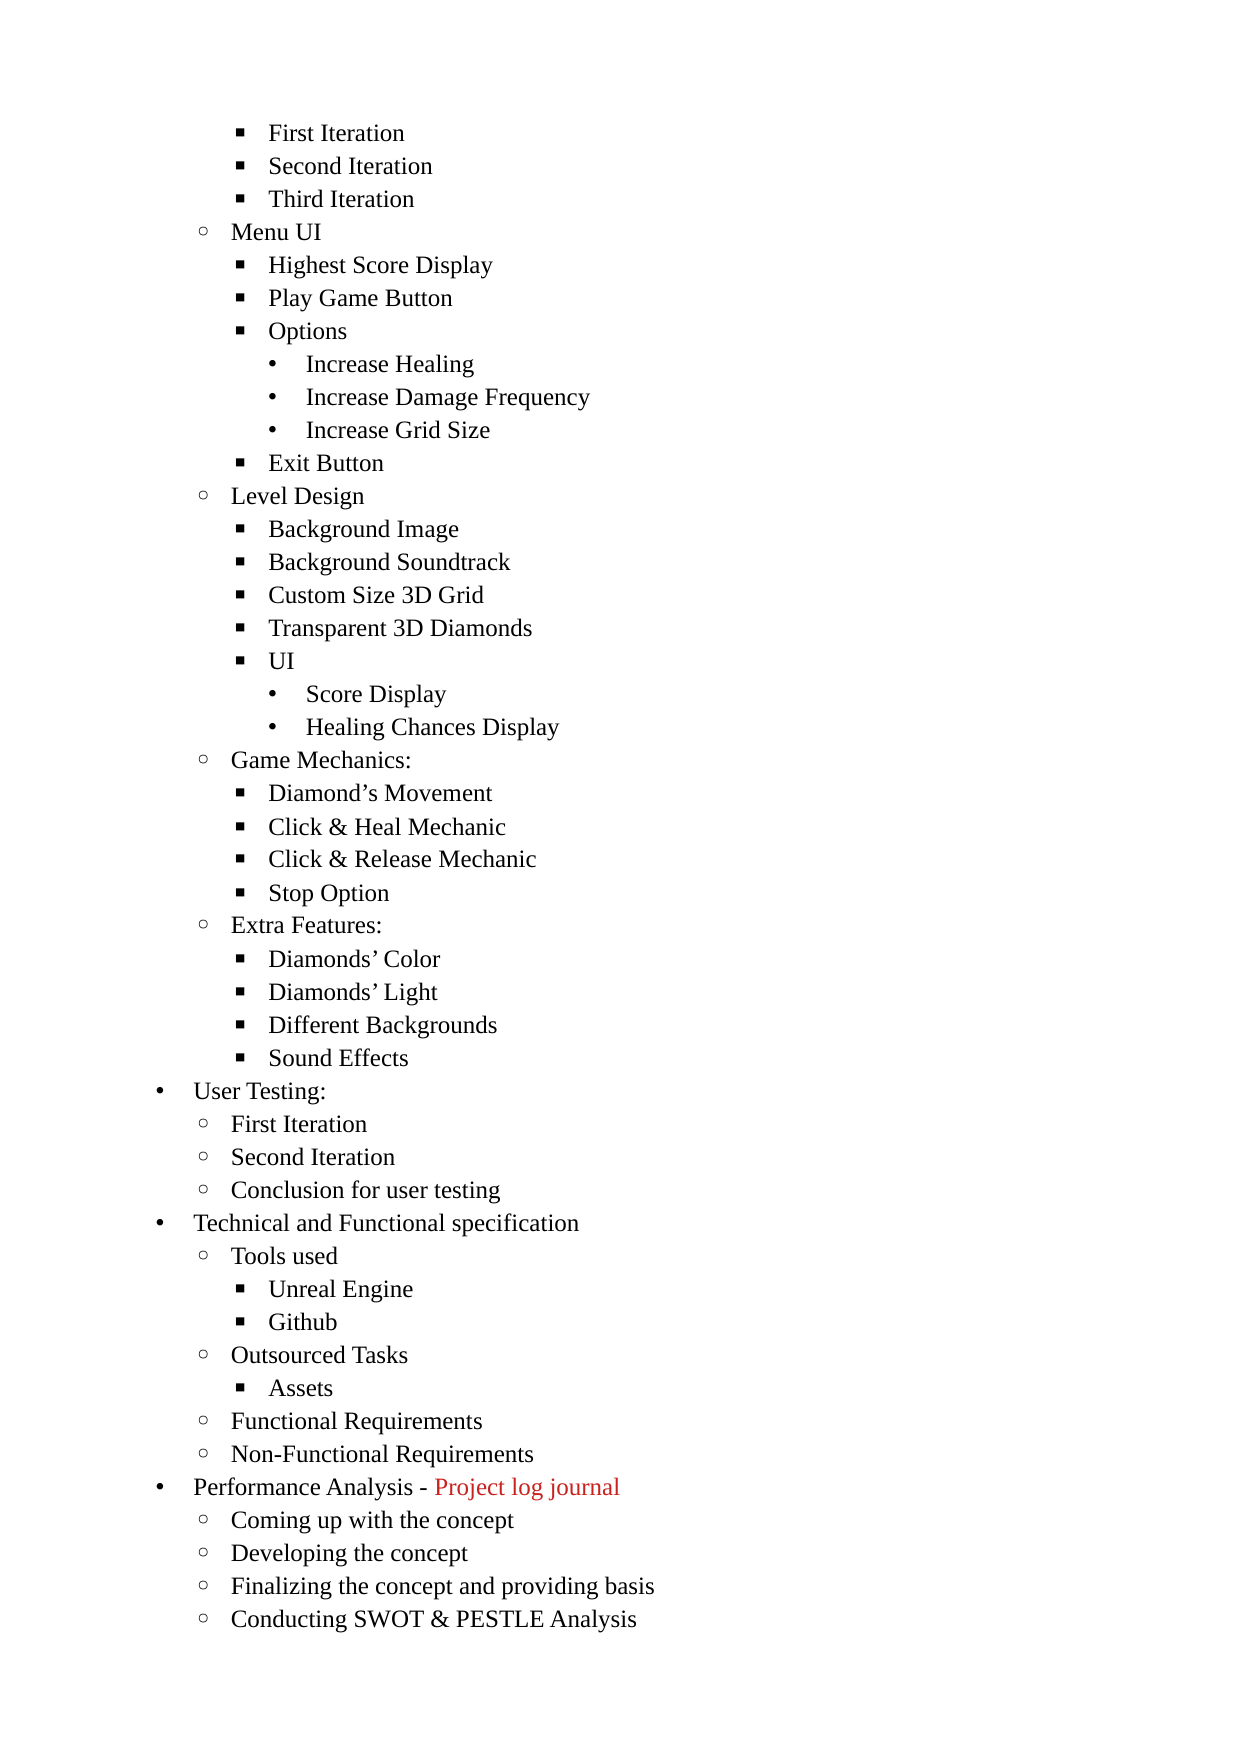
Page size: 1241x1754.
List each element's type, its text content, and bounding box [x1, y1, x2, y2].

list Non-Functional Requirements [193, 1439, 1122, 1468]
list Healing Chances Display [268, 712, 1122, 741]
list Click & Release Mechanic [231, 844, 1122, 873]
list Functional Requirements [193, 1406, 1122, 1435]
list Transparent 3D Diamonds [231, 613, 1122, 642]
list Diamonds’ Color [231, 944, 1122, 972]
list Assets [231, 1373, 1122, 1402]
list Increase Healing [268, 349, 1122, 378]
list Custom Size 3D Grid [231, 580, 1122, 609]
list Increase Damage Frequency [268, 382, 1122, 411]
list Stop Option [231, 878, 1122, 906]
list Outsourced Tasks [193, 1340, 1122, 1369]
list Finalizing the concept and providing basis [193, 1571, 1122, 1600]
list Play Game Button [231, 283, 1122, 312]
list Tools used [193, 1241, 1122, 1269]
list Level Design [193, 481, 1122, 510]
list Second Iteration [193, 1142, 1122, 1171]
list Options [231, 316, 1122, 345]
list Different Backgrounds [231, 1010, 1122, 1038]
list Diamond’s Movement [231, 778, 1122, 807]
list Conclusion for user testing [193, 1175, 1122, 1203]
list Background Soundtrack [231, 547, 1122, 576]
list Coming up with the concept [193, 1505, 1122, 1534]
list Third Iteration [231, 184, 1122, 213]
list Click & Heal Mechanic [231, 812, 1122, 840]
list Second Iteration [231, 151, 1122, 180]
list First Iteration [193, 1109, 1122, 1137]
list Technical and Functional specification [156, 1208, 1122, 1237]
list Diamonds’ Light [231, 977, 1122, 1005]
list Extra Features: [193, 911, 1122, 939]
list Performance Analysis - Project log journal [156, 1472, 1122, 1501]
list User Testing: [156, 1076, 1122, 1104]
list Increase Grid Size [268, 415, 1122, 444]
list Highest Score Display [231, 250, 1122, 279]
list Exit Button [231, 448, 1122, 477]
list Github [231, 1307, 1122, 1336]
list Developing the concept [193, 1538, 1122, 1567]
list Sound Effects [231, 1043, 1122, 1071]
list UI [231, 646, 1122, 675]
list Score Display [268, 679, 1122, 708]
list Background Image [231, 514, 1122, 543]
list First Iteration [231, 118, 1122, 147]
list Conducting SWOT & PESTLE Analysis [193, 1604, 1122, 1633]
list Unreal Engine [231, 1274, 1122, 1303]
list Game Mechanics: [193, 746, 1122, 774]
list Menu UI [193, 217, 1122, 246]
